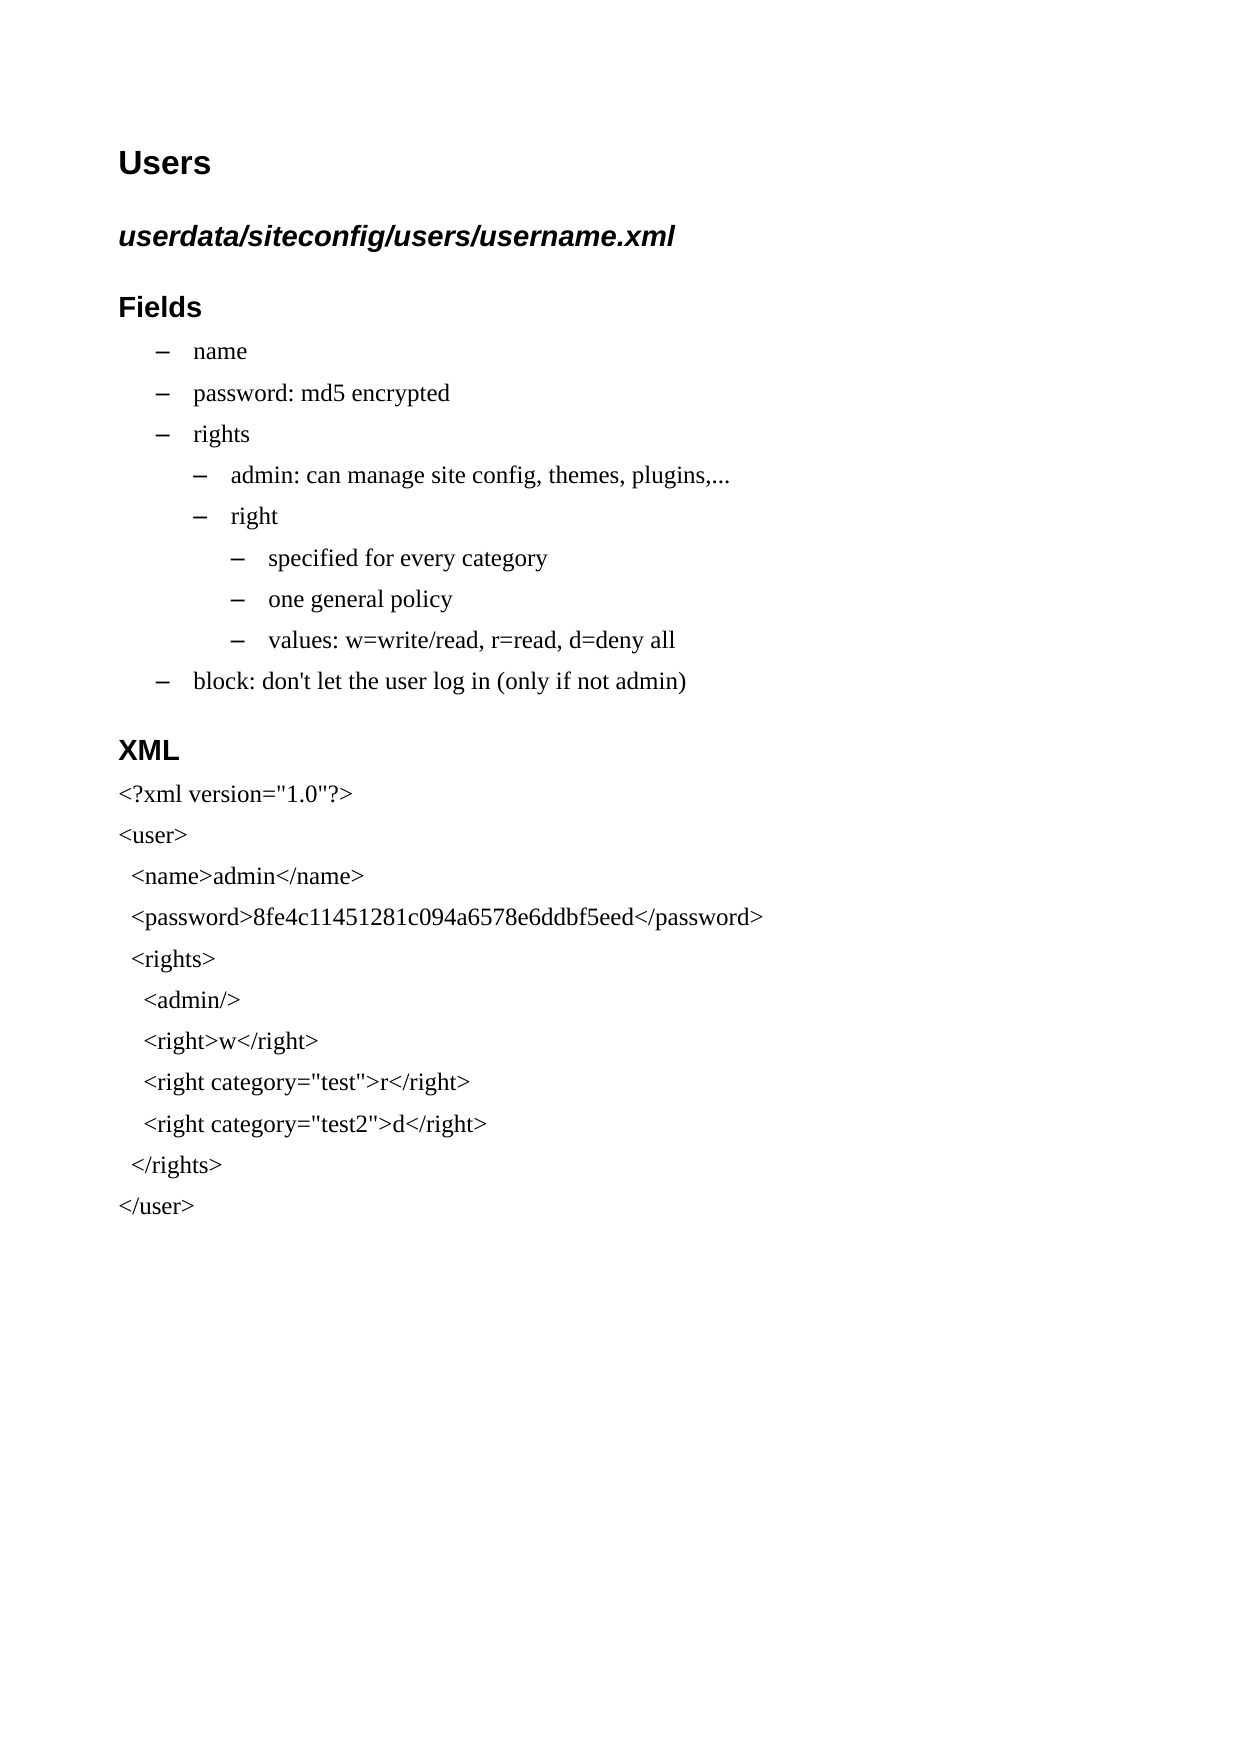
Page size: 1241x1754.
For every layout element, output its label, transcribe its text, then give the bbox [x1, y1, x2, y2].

text </user> [118, 1191, 1122, 1220]
text <right category="test2">d</right> [118, 1109, 1122, 1137]
text </rights> [118, 1150, 1122, 1179]
text <rights> [118, 944, 1122, 972]
text <?xml version="1.0"?> [118, 779, 1122, 807]
list admin: can manage site config, themes, plugins,... [193, 460, 1122, 489]
list name [156, 336, 1122, 365]
subtitle Users [118, 143, 1122, 182]
list one general policy [231, 584, 1122, 613]
list specified for every category [231, 543, 1122, 571]
list right [193, 501, 1122, 530]
subtitle XML [118, 733, 1122, 766]
list rights [156, 419, 1122, 448]
text <name>admin</name> [118, 861, 1122, 890]
list values: w=write/read, r=read, d=deny all [231, 625, 1122, 654]
list block: don't let the user log in (only if not admin) [156, 666, 1122, 695]
text <user> [118, 820, 1122, 849]
text <right>w</right> [118, 1026, 1122, 1055]
text <right category="test">r</right> [118, 1067, 1122, 1096]
text <password>8fe4c11451281c094a6578e6ddbf5eed</password> [118, 902, 1122, 931]
subtitle userdata/siteconfig/users/username.xml [118, 219, 1122, 253]
text <admin/> [118, 985, 1122, 1014]
subtitle Fields [118, 290, 1122, 324]
list password: md5 encrypted [156, 378, 1122, 406]
